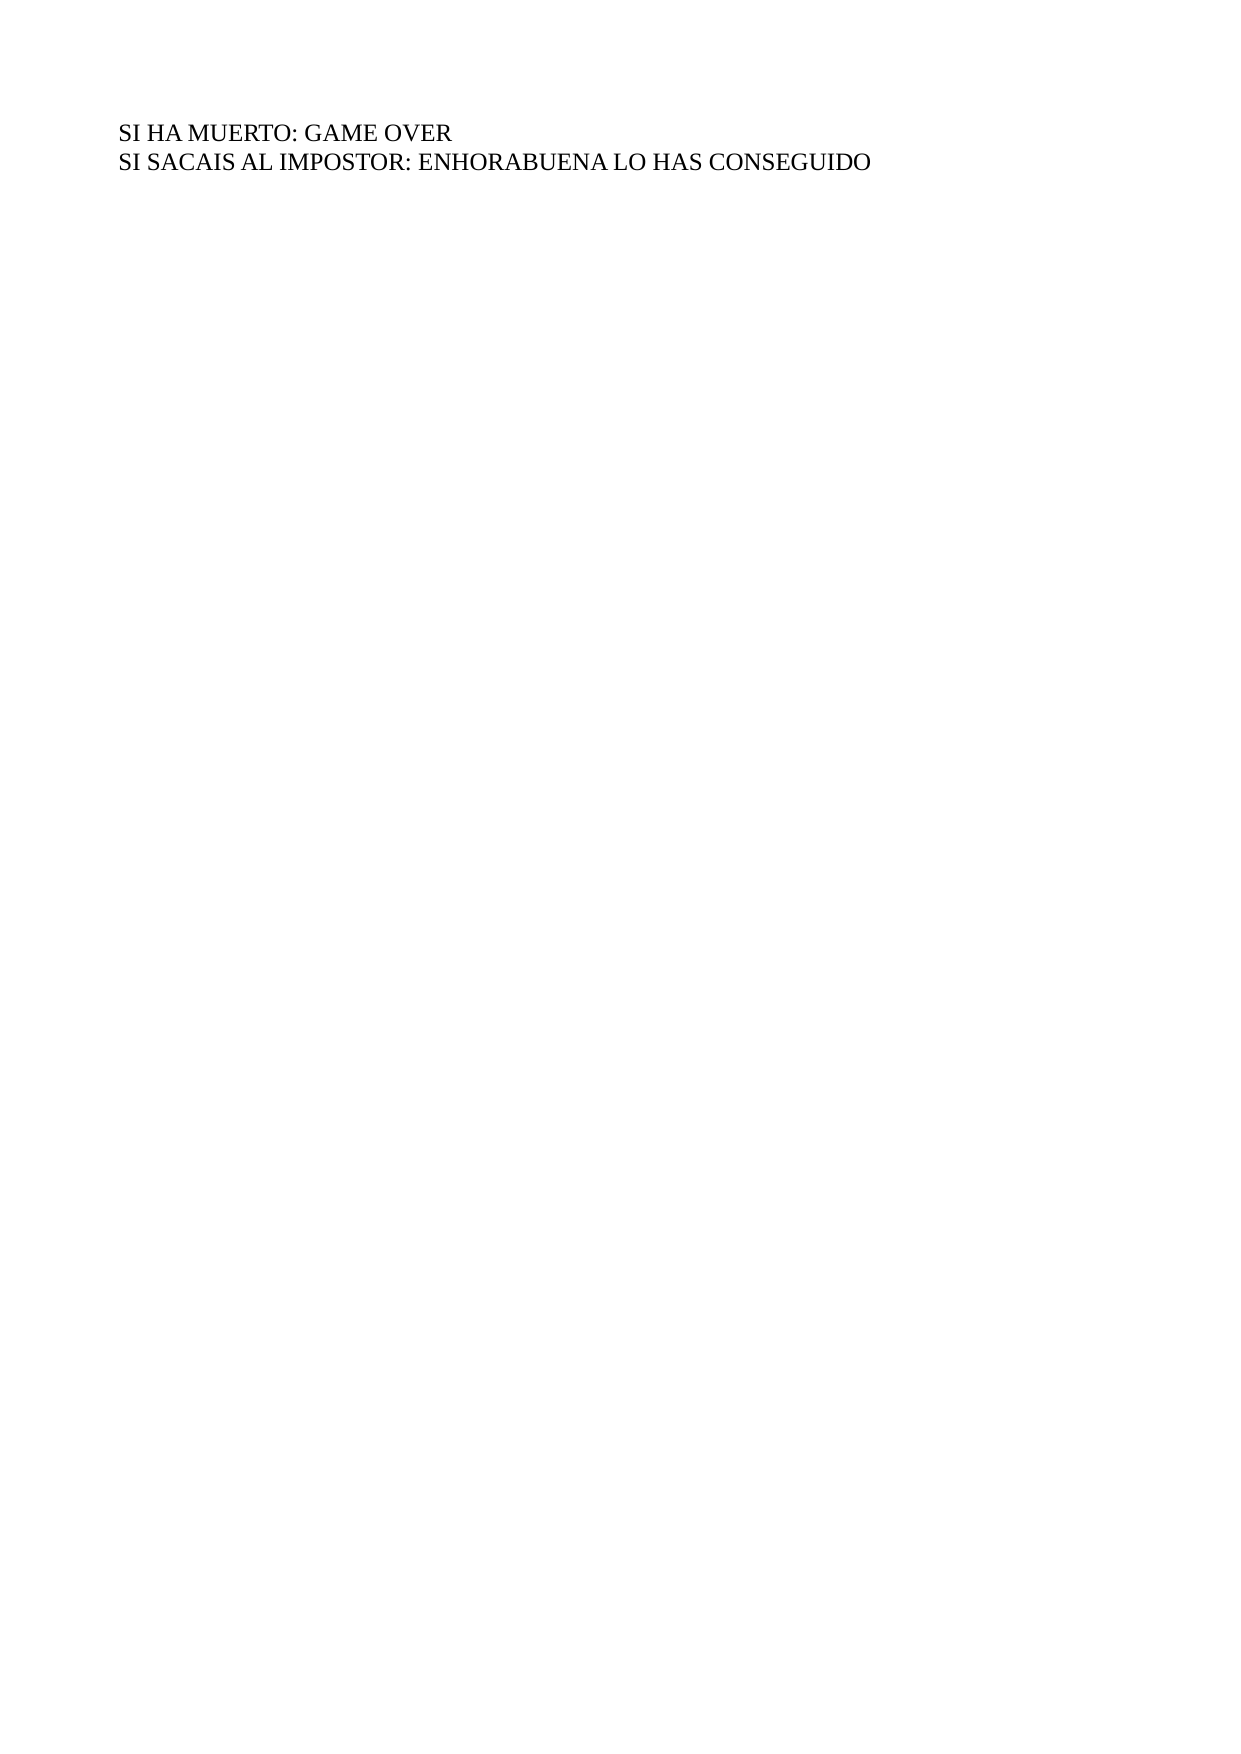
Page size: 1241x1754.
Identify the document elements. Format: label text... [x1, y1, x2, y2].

text SI SACAIS AL IMPOSTOR: ENHORABUENA LO HAS CONSEGUIDO [118, 147, 1122, 176]
text SI HA MUERTO: GAME OVER [118, 118, 1122, 147]
